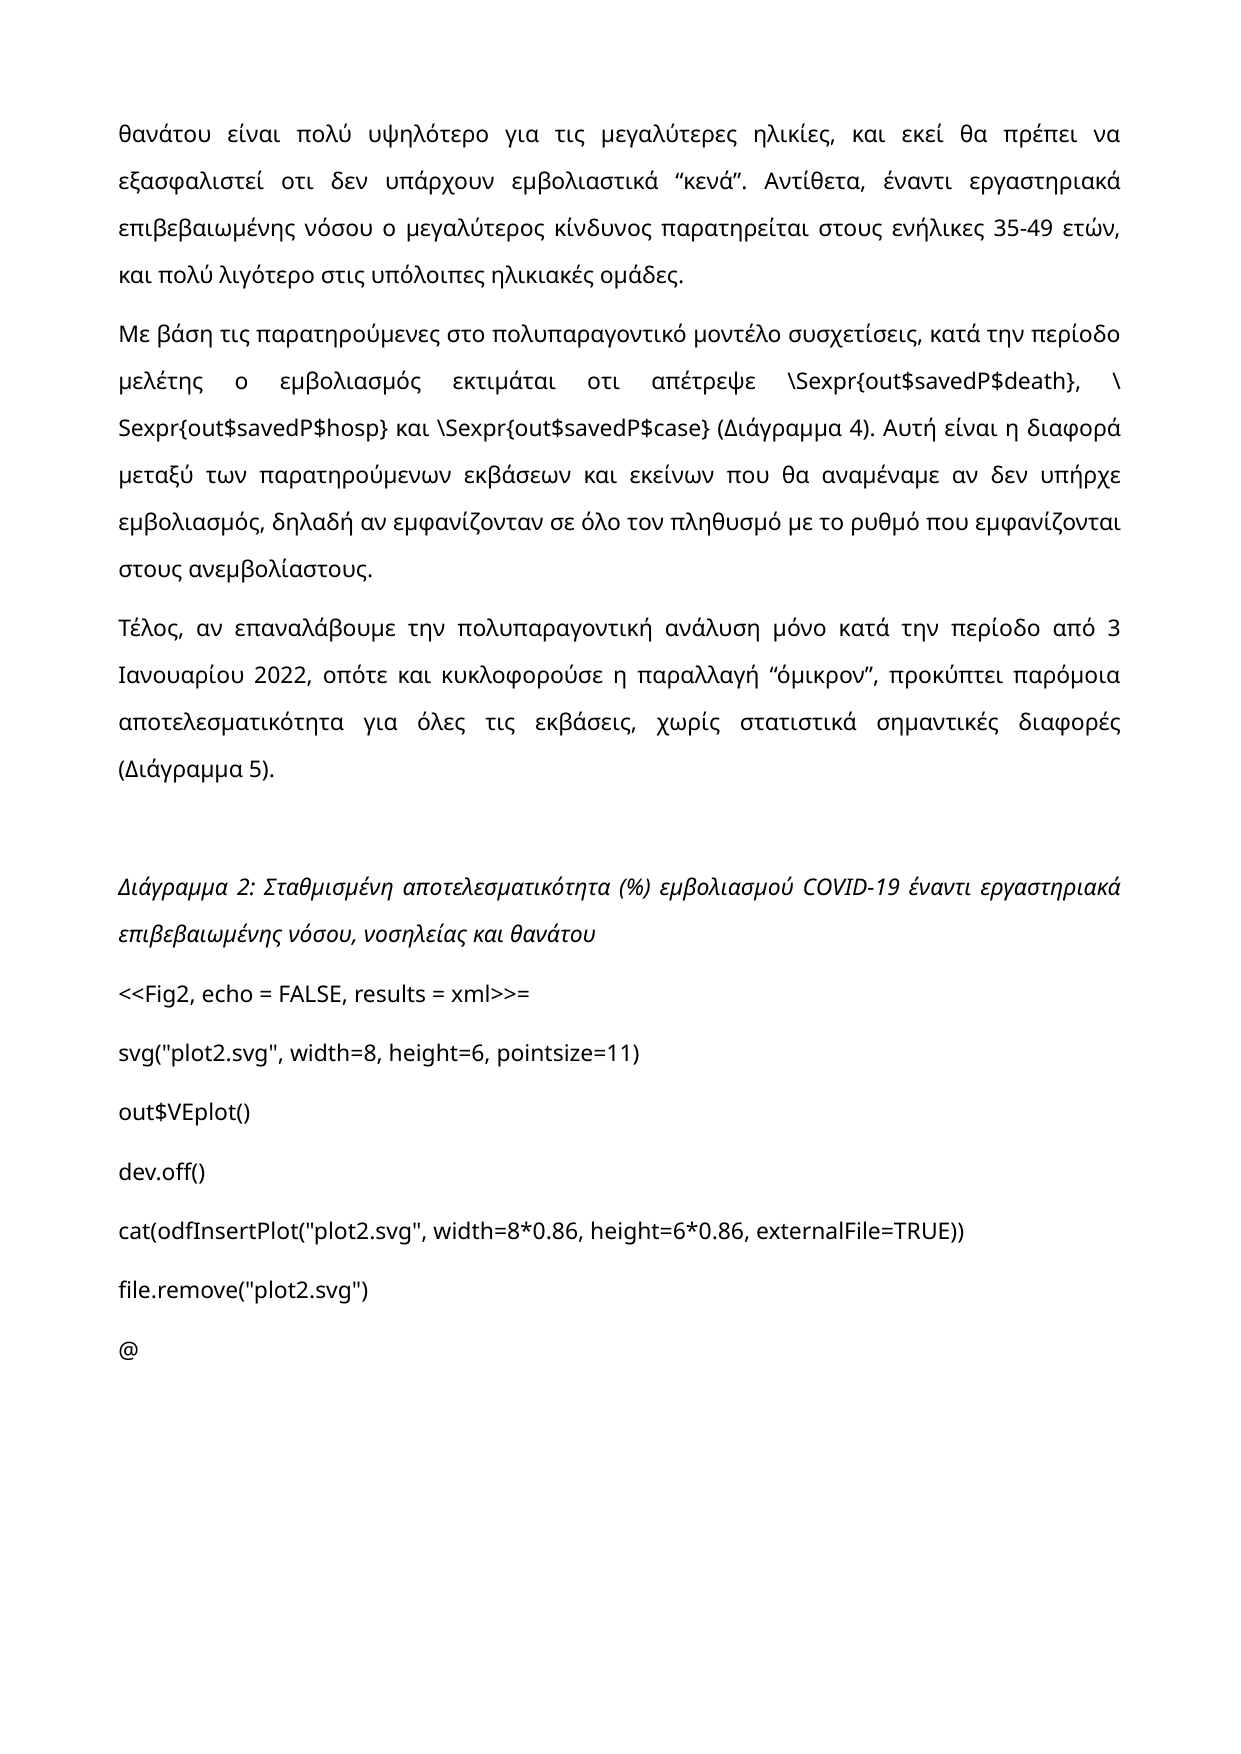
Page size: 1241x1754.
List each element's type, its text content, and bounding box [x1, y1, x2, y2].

text cat(odfInsertPlot("plot2.svg", width=8*0.86, height=6*0.86, externalFile=TRUE)) [118, 1215, 1122, 1246]
text Διάγραμμα 2: Σταθμισμένη αποτελεσματικότητα (%) εμβολιασμού COVID-19 έναντι εργαστηριακά επιβεβαιωμένης νόσου, νοσηλείας και θανάτου [118, 871, 1122, 949]
text Με βάση τις παρατηρούμενες στο πολυπαραγοντικό μοντέλο συσχετίσεις, κατά την περίοδο μελέτης ο εμβολιασμός εκτιμάται οτι απέτρεψε \Sexpr{out$savedP$death}, \Sexpr{out$savedP$hosp} και \Sexpr{out$savedP$case} (Διάγραμμα 4). Αυτή είναι η διαφορά μεταξύ των παρατηρούμενων εκβάσεων και εκείνων που θα αναμέναμε αν δεν υπήρχε εμβολιασμός, δηλαδή αν εμφανίζονταν σε όλο τον πληθυσμό με το ρυθμό που εμφανίζονται στους ανεμβολίαστους. [118, 318, 1122, 584]
text svg("plot2.svg", width=8, height=6, pointsize=11) [118, 1037, 1122, 1068]
text dev.off() [118, 1156, 1122, 1187]
text @ [118, 1334, 1122, 1365]
text θανάτου είναι πολύ υψηλότερο για τις μεγαλύτερες ηλικίες, και εκεί θα πρέπει να εξασφαλιστεί οτι δεν υπάρχουν εμβολιαστικά “κενά”. Αντίθετα, έναντι εργαστηριακά επιβεβαιωμένης νόσου ο μεγαλύτερος κίνδυνος παρατηρείται στους ενήλικες 35-49 ετών, και πολύ λιγότερο στις υπόλοιπες ηλικιακές ομάδες. [118, 118, 1122, 290]
text <<Fig2, echo = FALSE, results = xml>>= [118, 977, 1122, 1009]
text file.remove("plot2.svg") [118, 1274, 1122, 1306]
text Τέλος, αν επαναλάβουμε την πολυπαραγοντική ανάλυση μόνο κατά την περίοδο από 3 Ιανουαρίου 2022, οπότε και κυκλοφορούσε η παραλλαγή “όμικρον”, προκύπτει παρόμοια αποτελεσματικότητα για όλες τις εκβάσεις, χωρίς στατιστικά σημαντικές διαφορές (Διάγραμμα 5). [118, 612, 1122, 784]
text out$VEplot() [118, 1096, 1122, 1127]
